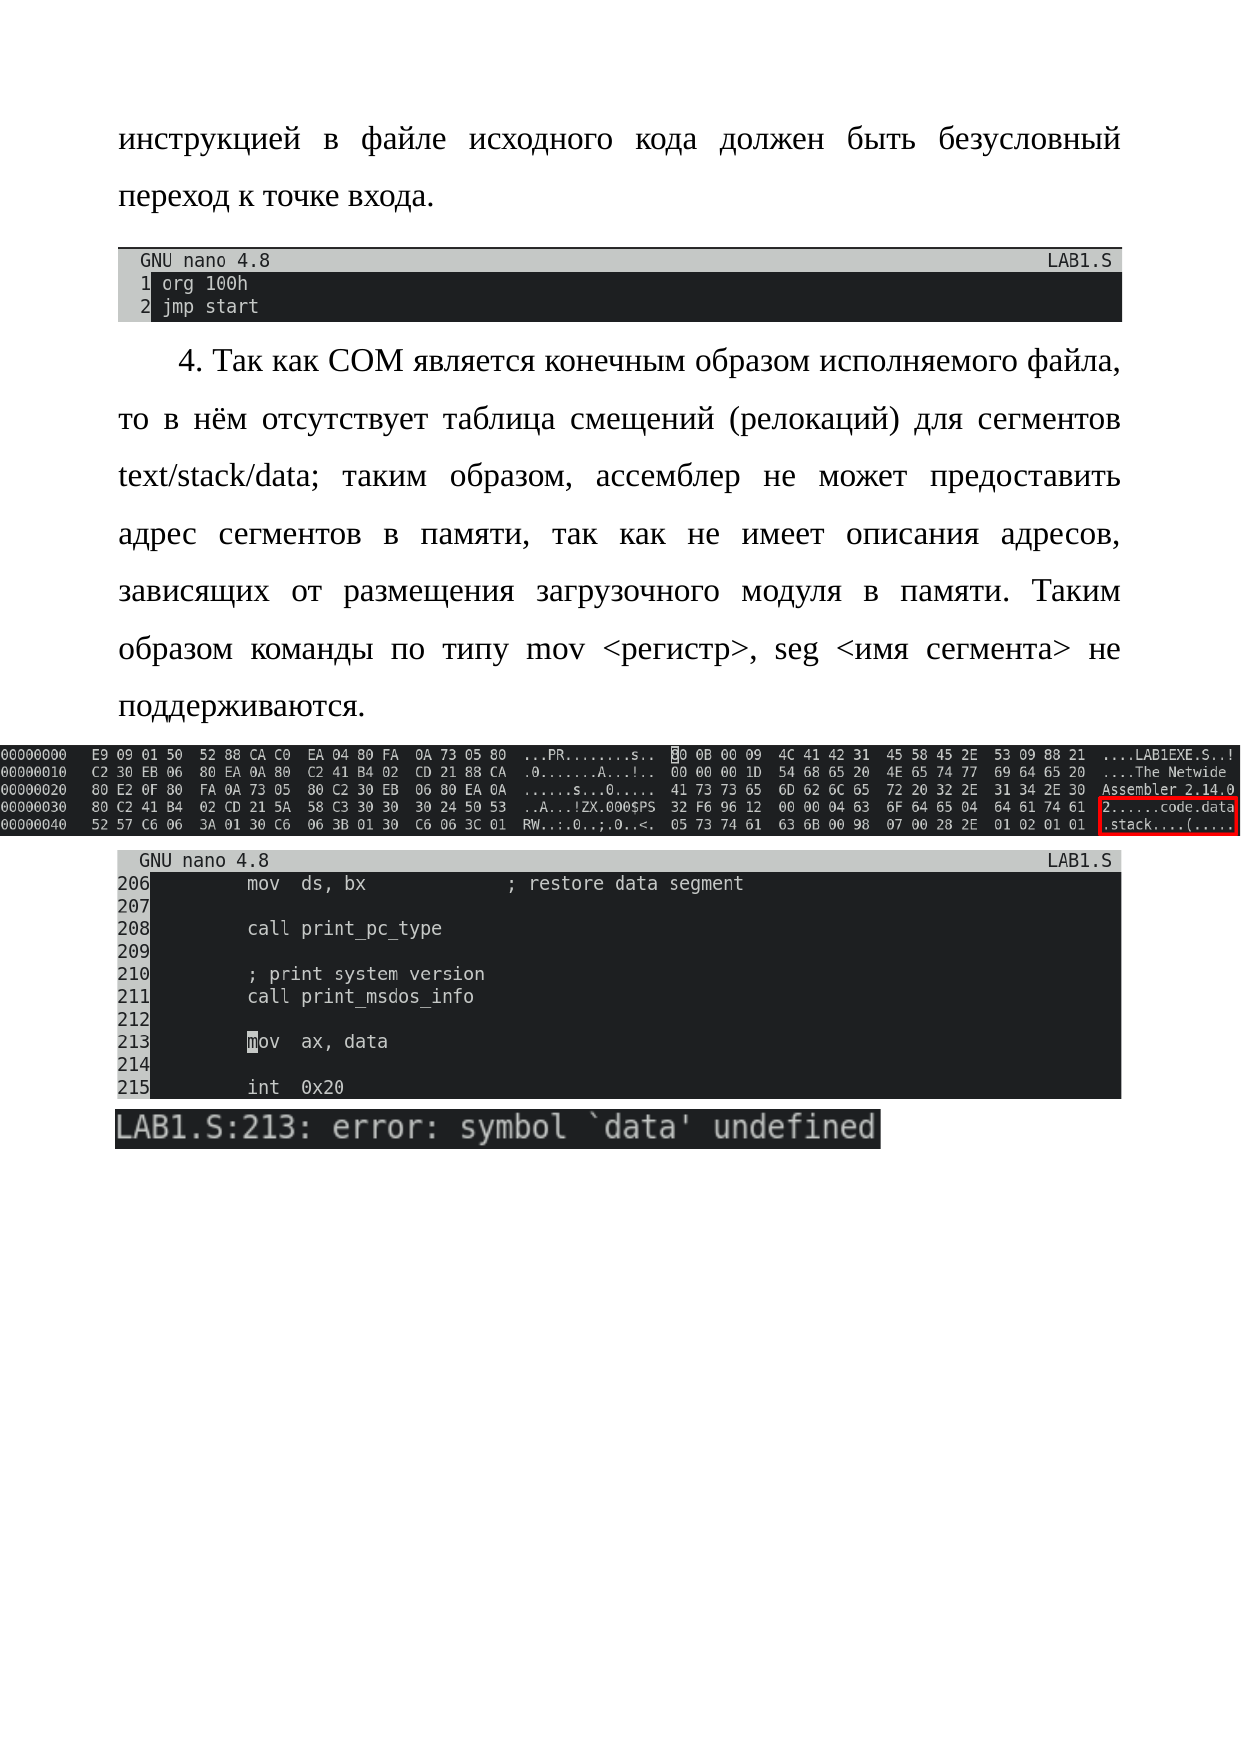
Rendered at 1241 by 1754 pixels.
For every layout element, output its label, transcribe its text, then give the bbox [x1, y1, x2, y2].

picture [115, 1109, 881, 1149]
picture [117, 850, 1122, 1099]
picture [0, 745, 1241, 836]
text 4. Так как COM является конечным образом исполняемого файла, то в нём отсутствует таблица смещений (релокаций) для сегментов text/stack/data; таким образом, ассемблер не может предоставить адрес сегментов в памяти, так как не имеет описания адресов, зависящих от размещения загрузочного модуля в памяти. Таким образом команды по типу mov <регистр>, seg <имя сегмента> не поддерживаются. [118, 322, 1122, 724]
text инструкцией в файле исходного кода должен быть безусловный переход к точке входа. [118, 118, 1122, 214]
picture [118, 247, 1123, 322]
